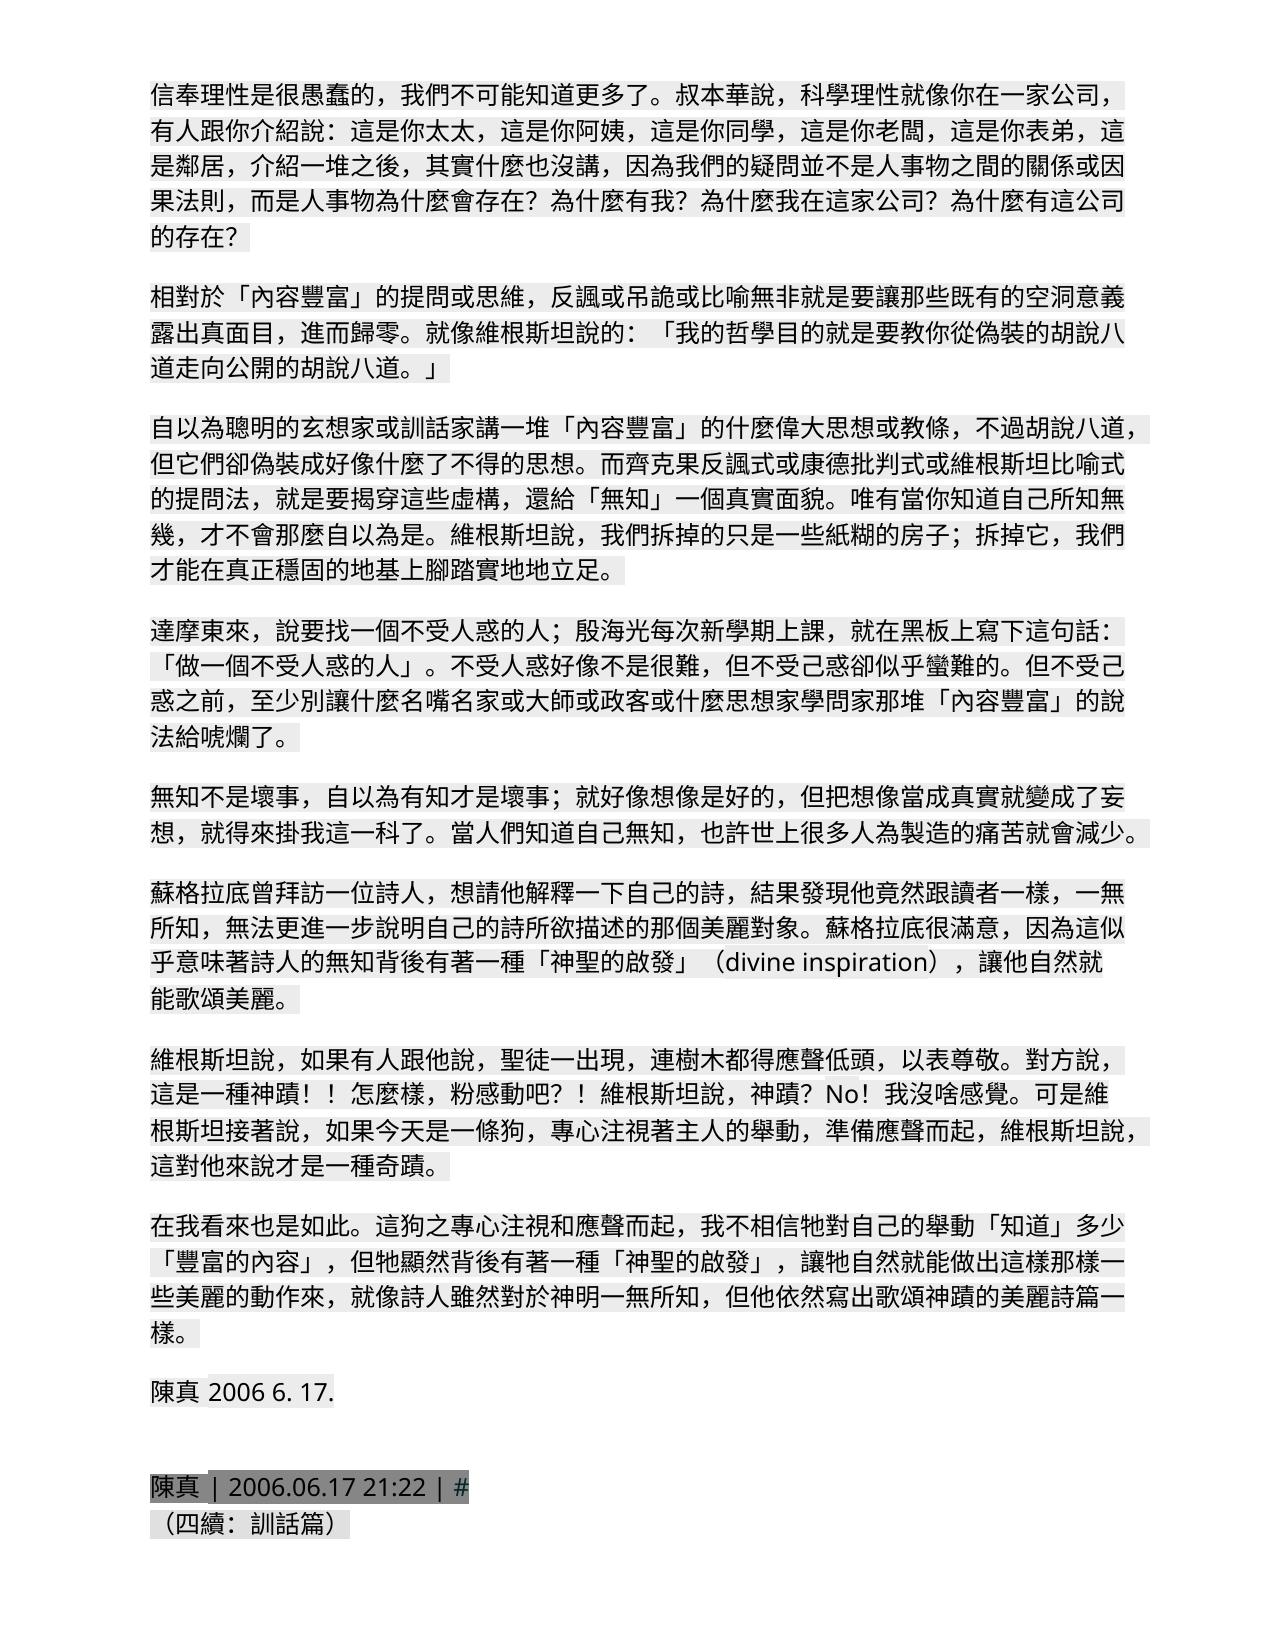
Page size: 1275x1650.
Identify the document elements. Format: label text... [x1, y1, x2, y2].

text 陳真 | 2006.06.17 21:22 | # [150, 1469, 1125, 1504]
text 達摩東來，說要找一個不受人惑的人；殷海光每次新學期上課，就在黑板上寫下這句話：「做一個不受人惑的人」。不受人惑好像不是很難，但不受己惑卻似乎蠻難的。但不受己惑之前，至少別讓什麼名嘴名家或大師或政客或什麼思想家學問家那堆「內容豐富」的說法給唬爛了。 [150, 610, 1125, 752]
text （四續：訓話篇） [150, 1504, 1125, 1539]
text 陳真 2006 6. 17. [150, 1373, 1125, 1444]
text 信奉理性是很愚蠢的，我們不可能知道更多了。叔本華說，科學理性就像你在一家公司，有人跟你介紹說：這是你太太，這是你阿姨，這是你同學，這是你老闆，這是你表弟，這是鄰居，介紹一堆之後，其實什麼也沒講，因為我們的疑問並不是人事物之間的關係或因果法則，而是人事物為什麼會存在？為什麼有我？為什麼我在這家公司？為什麼有這公司的存在？ [150, 75, 1125, 252]
text 自以為聰明的玄想家或訓話家講一堆「內容豐富」的什麼偉大思想或教條，不過胡說八道，但它們卻偽裝成好像什麼了不得的思想。而齊克果反諷式或康德批判式或維根斯坦比喻式的提問法，就是要揭穿這些虛構，還給「無知」一個真實面貌。唯有當你知道自己所知無幾，才不會那麼自以為是。維根斯坦說，我們拆掉的只是一些紙糊的房子；拆掉它，我們才能在真正穩固的地基上腳踏實地地立足。 [150, 408, 1125, 585]
text 在我看來也是如此。這狗之專心注視和應聲而起，我不相信牠對自己的舉動「知道」多少「豐富的內容」，但牠顯然背後有著一種「神聖的啟發」，讓牠自然就能做出這樣那樣一些美麗的動作來，就像詩人雖然對於神明一無所知，但他依然寫出歌頌神蹟的美麗詩篇一樣。 [150, 1206, 1125, 1348]
text 無知不是壞事，自以為有知才是壞事；就好像想像是好的，但把想像當成真實就變成了妄想，就得來掛我這一科了。當人們知道自己無知，也許世上很多人為製造的痛苦就會減少。 [150, 777, 1125, 848]
text 維根斯坦說，如果有人跟他說，聖徒一出現，連樹木都得應聲低頭，以表尊敬。對方說，這是一種神蹟！！怎麼樣，粉感動吧？！維根斯坦說，神蹟？No！我沒啥感覺。可是維根斯坦接著說，如果今天是一條狗，專心注視著主人的舉動，準備應聲而起，維根斯坦說，這對他來說才是一種奇蹟。 [150, 1039, 1125, 1181]
text 蘇格拉底曾拜訪一位詩人，想請他解釋一下自己的詩，結果發現他竟然跟讀者一樣，一無所知，無法更進一步說明自己的詩所欲描述的那個美麗對象。蘇格拉底很滿意，因為這似乎意味著詩人的無知背後有著一種「神聖的啟發」（divine inspiration），讓他自然就能歌頌美麗。 [150, 873, 1125, 1014]
text 相對於「內容豐富」的提問或思維，反諷或吊詭或比喻無非就是要讓那些既有的空洞意義露出真面目，進而歸零。就像維根斯坦說的：「我的哲學目的就是要教你從偽裝的胡說八道走向公開的胡說八道。」 [150, 277, 1125, 383]
